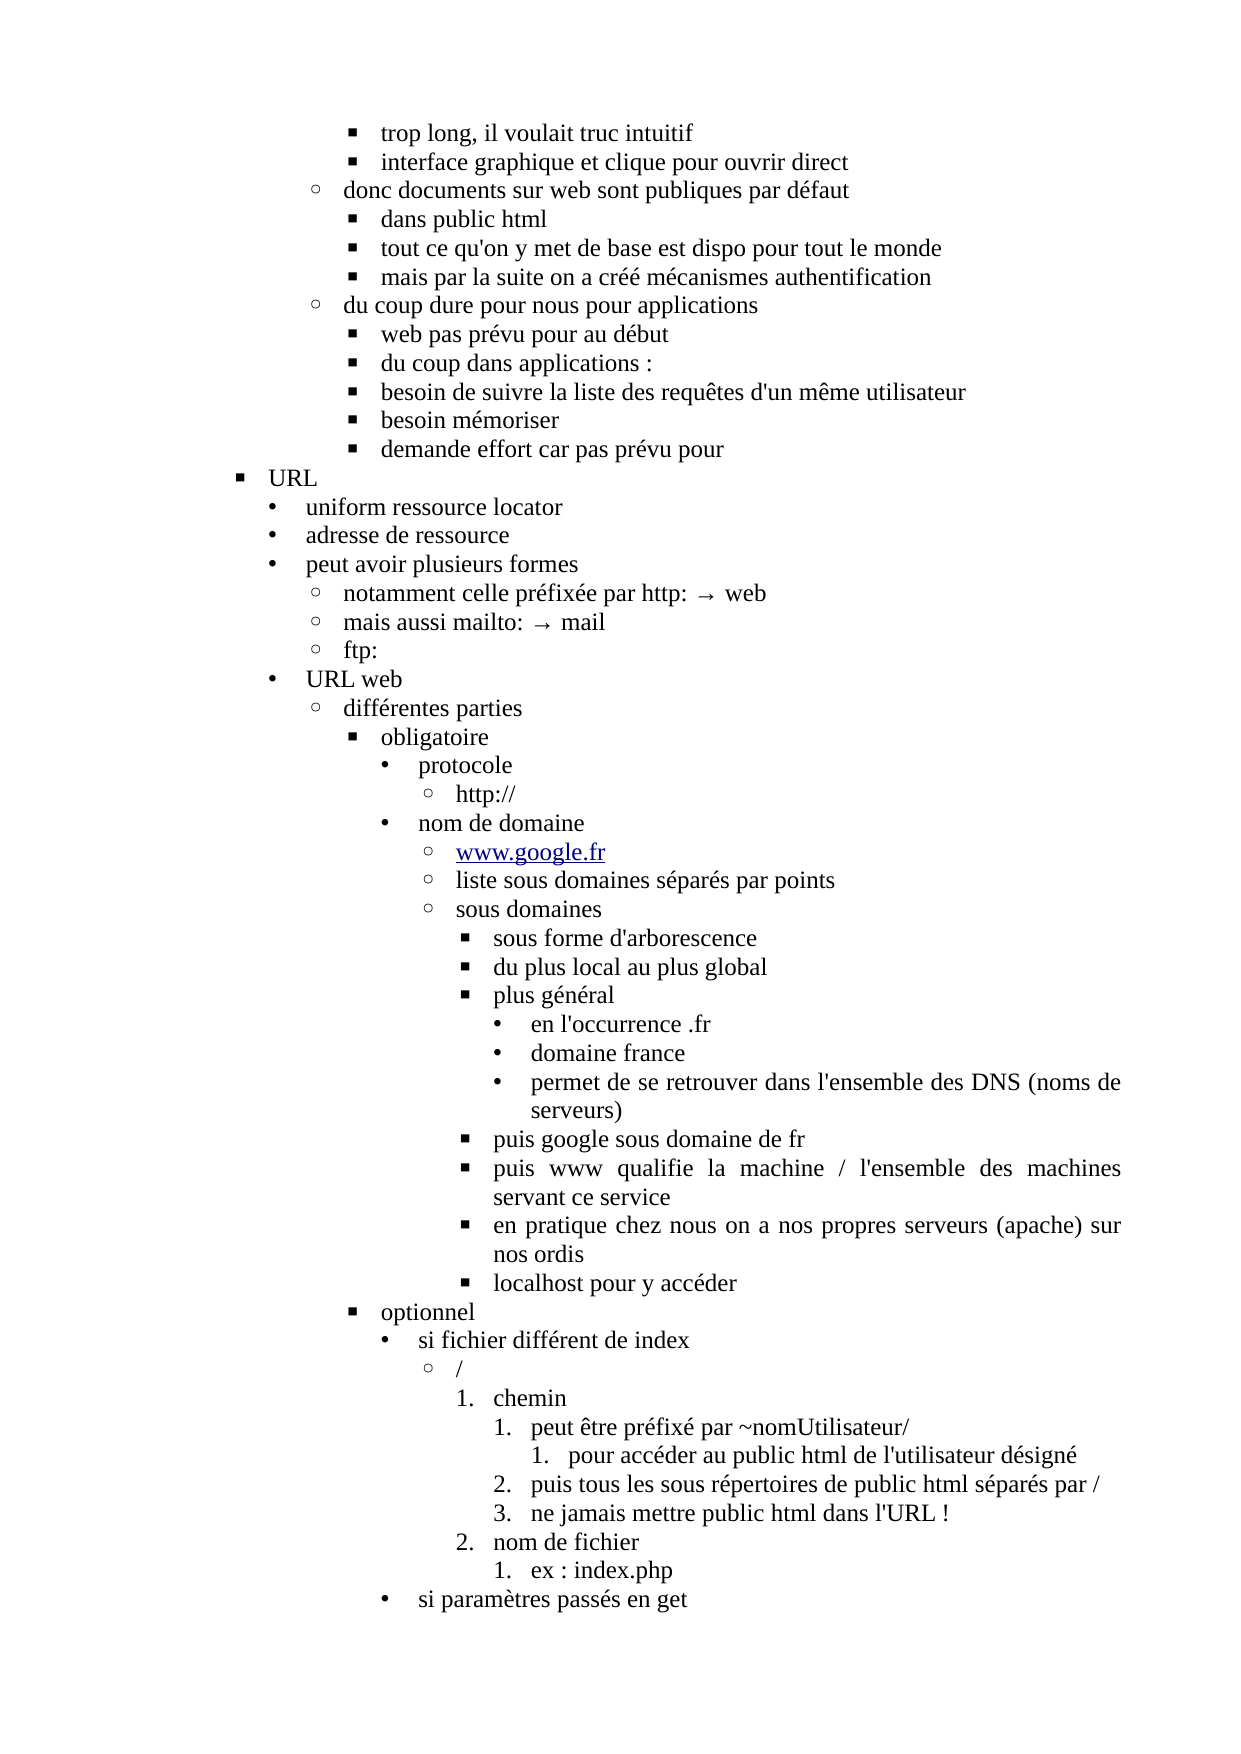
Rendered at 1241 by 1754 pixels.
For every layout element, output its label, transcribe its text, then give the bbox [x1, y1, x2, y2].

list URL [231, 463, 1122, 492]
list plus général [456, 981, 1122, 1009]
list mais aussi mailto: → mail [306, 607, 1122, 636]
list pour accéder au public html de l'utilisateur désigné [531, 1441, 1122, 1469]
list ex : index.php [493, 1556, 1122, 1584]
list notamment celle préfixée par http: → web [306, 578, 1122, 607]
list sous forme d'arborescence [456, 923, 1122, 952]
list / [418, 1354, 1122, 1383]
list chemin [456, 1383, 1122, 1412]
list mais par la suite on a créé mécanismes authentification [343, 262, 1122, 291]
list trop long, il voulait truc intuitif [343, 118, 1122, 147]
list si fichier différent de index [381, 1326, 1122, 1354]
list dans public html [343, 204, 1122, 233]
list ne jamais mettre public html dans l'URL ! [493, 1498, 1122, 1527]
list web pas prévu pour au début [343, 319, 1122, 348]
list uniform ressource locator [268, 492, 1122, 521]
list besoin de suivre la liste des requêtes d'un même utilisateur [343, 377, 1122, 406]
list en l'occurrence .fr [493, 1009, 1122, 1038]
list nom de fichier [456, 1527, 1122, 1556]
list tout ce qu'on y met de base est dispo pour tout le monde [343, 233, 1122, 262]
list puis google sous domaine de fr [456, 1124, 1122, 1153]
list peut avoir plusieurs formes [268, 549, 1122, 578]
list donc documents sur web sont publiques par défaut [306, 176, 1122, 204]
list www.google.fr [418, 837, 1122, 866]
list nom de domaine [381, 808, 1122, 837]
list ftp: [306, 636, 1122, 664]
list domaine france [493, 1038, 1122, 1067]
list sous domaines [418, 894, 1122, 923]
list si paramètres passés en get [381, 1584, 1122, 1613]
list puis www qualifie la machine / l'ensemble des machines servant ce service [456, 1153, 1122, 1211]
list interface graphique et clique pour ouvrir direct [343, 147, 1122, 176]
list du plus local au plus global [456, 952, 1122, 981]
list obligatoire [343, 722, 1122, 751]
list demande effort car pas prévu pour [343, 434, 1122, 463]
list besoin mémoriser [343, 406, 1122, 434]
list permet de se retrouver dans l'ensemble des DNS (noms de serveurs) [493, 1067, 1122, 1124]
list en pratique chez nous on a nos propres serveurs (apache) sur nos ordis [456, 1211, 1122, 1268]
list optionnel [343, 1297, 1122, 1326]
list protocole [381, 751, 1122, 779]
list http:// [418, 779, 1122, 808]
list liste sous domaines séparés par points [418, 866, 1122, 894]
list différentes parties [306, 693, 1122, 722]
list puis tous les sous répertoires de public html séparés par / [493, 1469, 1122, 1498]
list URL web [268, 664, 1122, 693]
list adresse de ressource [268, 521, 1122, 549]
list peut être préfixé par ~nomUtilisateur/ [493, 1412, 1122, 1441]
list du coup dure pour nous pour applications [306, 291, 1122, 319]
list localhost pour y accéder [456, 1268, 1122, 1297]
list du coup dans applications : [343, 348, 1122, 377]
